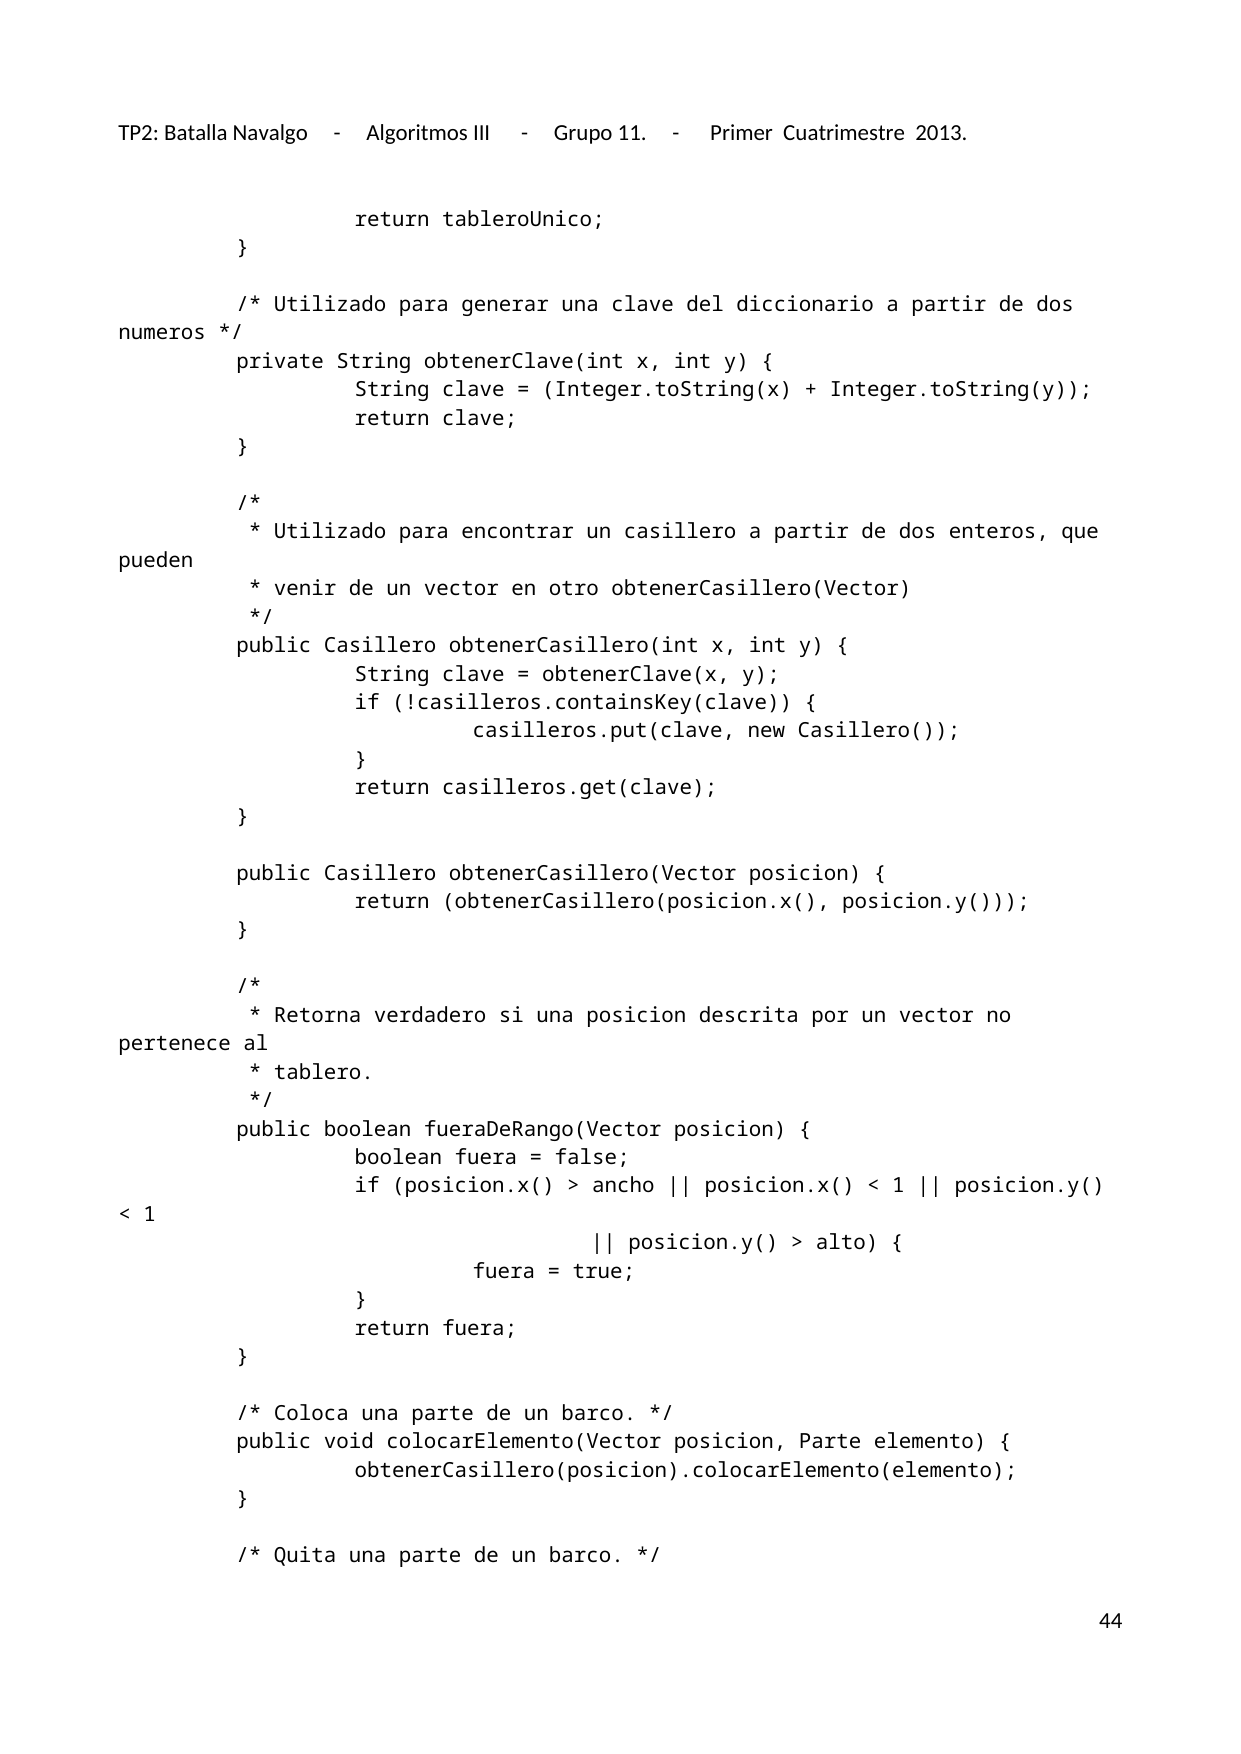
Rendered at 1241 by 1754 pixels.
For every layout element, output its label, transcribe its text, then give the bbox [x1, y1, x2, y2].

text obtenerCasillero(posicion).colocarElemento(elemento); [118, 1455, 1122, 1483]
text } [118, 801, 1122, 829]
text * Utilizado para encontrar un casillero a partir de dos enteros, que pueden [118, 516, 1122, 573]
text public Casillero obtenerCasillero(int x, int y) { [118, 630, 1122, 659]
text */ [118, 1085, 1122, 1114]
text * Retorna verdadero si una posicion descrita por un vector no pertenece al [118, 1000, 1122, 1057]
text return casilleros.get(clave); [118, 772, 1122, 801]
text public Casillero obtenerCasillero(Vector posicion) { [118, 858, 1122, 886]
text */ [118, 602, 1122, 630]
text } [118, 744, 1122, 772]
text String clave = (Integer.toString(x) + Integer.toString(y)); [118, 374, 1122, 403]
text String clave = obtenerClave(x, y); [118, 659, 1122, 687]
text return tableroUnico; [118, 204, 1122, 232]
text casilleros.put(clave, new Casillero()); [118, 716, 1122, 744]
text /* Coloca una parte de un barco. */ [118, 1398, 1122, 1426]
text /* [118, 488, 1122, 516]
text public boolean fueraDeRango(Vector posicion) { [118, 1114, 1122, 1142]
text return clave; [118, 403, 1122, 431]
text if (!casilleros.containsKey(clave)) { [118, 687, 1122, 716]
text fuera = true; [118, 1256, 1122, 1284]
text } [118, 1483, 1122, 1512]
text * tablero. [118, 1057, 1122, 1085]
text /* Quita una parte de un barco. */ [118, 1540, 1122, 1569]
text } [118, 1284, 1122, 1313]
text return (obtenerCasillero(posicion.x(), posicion.y())); [118, 886, 1122, 914]
text boolean fuera = false; [118, 1142, 1122, 1171]
text public void colocarElemento(Vector posicion, Parte elemento) { [118, 1426, 1122, 1455]
text } [118, 1341, 1122, 1369]
text } [118, 914, 1122, 943]
text private String obtenerClave(int x, int y) { [118, 346, 1122, 374]
text /* Utilizado para generar una clave del diccionario a partir de dos numeros */ [118, 289, 1122, 346]
text /* [118, 971, 1122, 1000]
text } [118, 232, 1122, 261]
text * venir de un vector en otro obtenerCasillero(Vector) [118, 573, 1122, 602]
text if (posicion.x() > ancho || posicion.x() < 1 || posicion.y() < 1 [118, 1171, 1122, 1227]
text return fuera; [118, 1313, 1122, 1341]
text || posicion.y() > alto) { [118, 1227, 1122, 1256]
text } [118, 431, 1122, 459]
